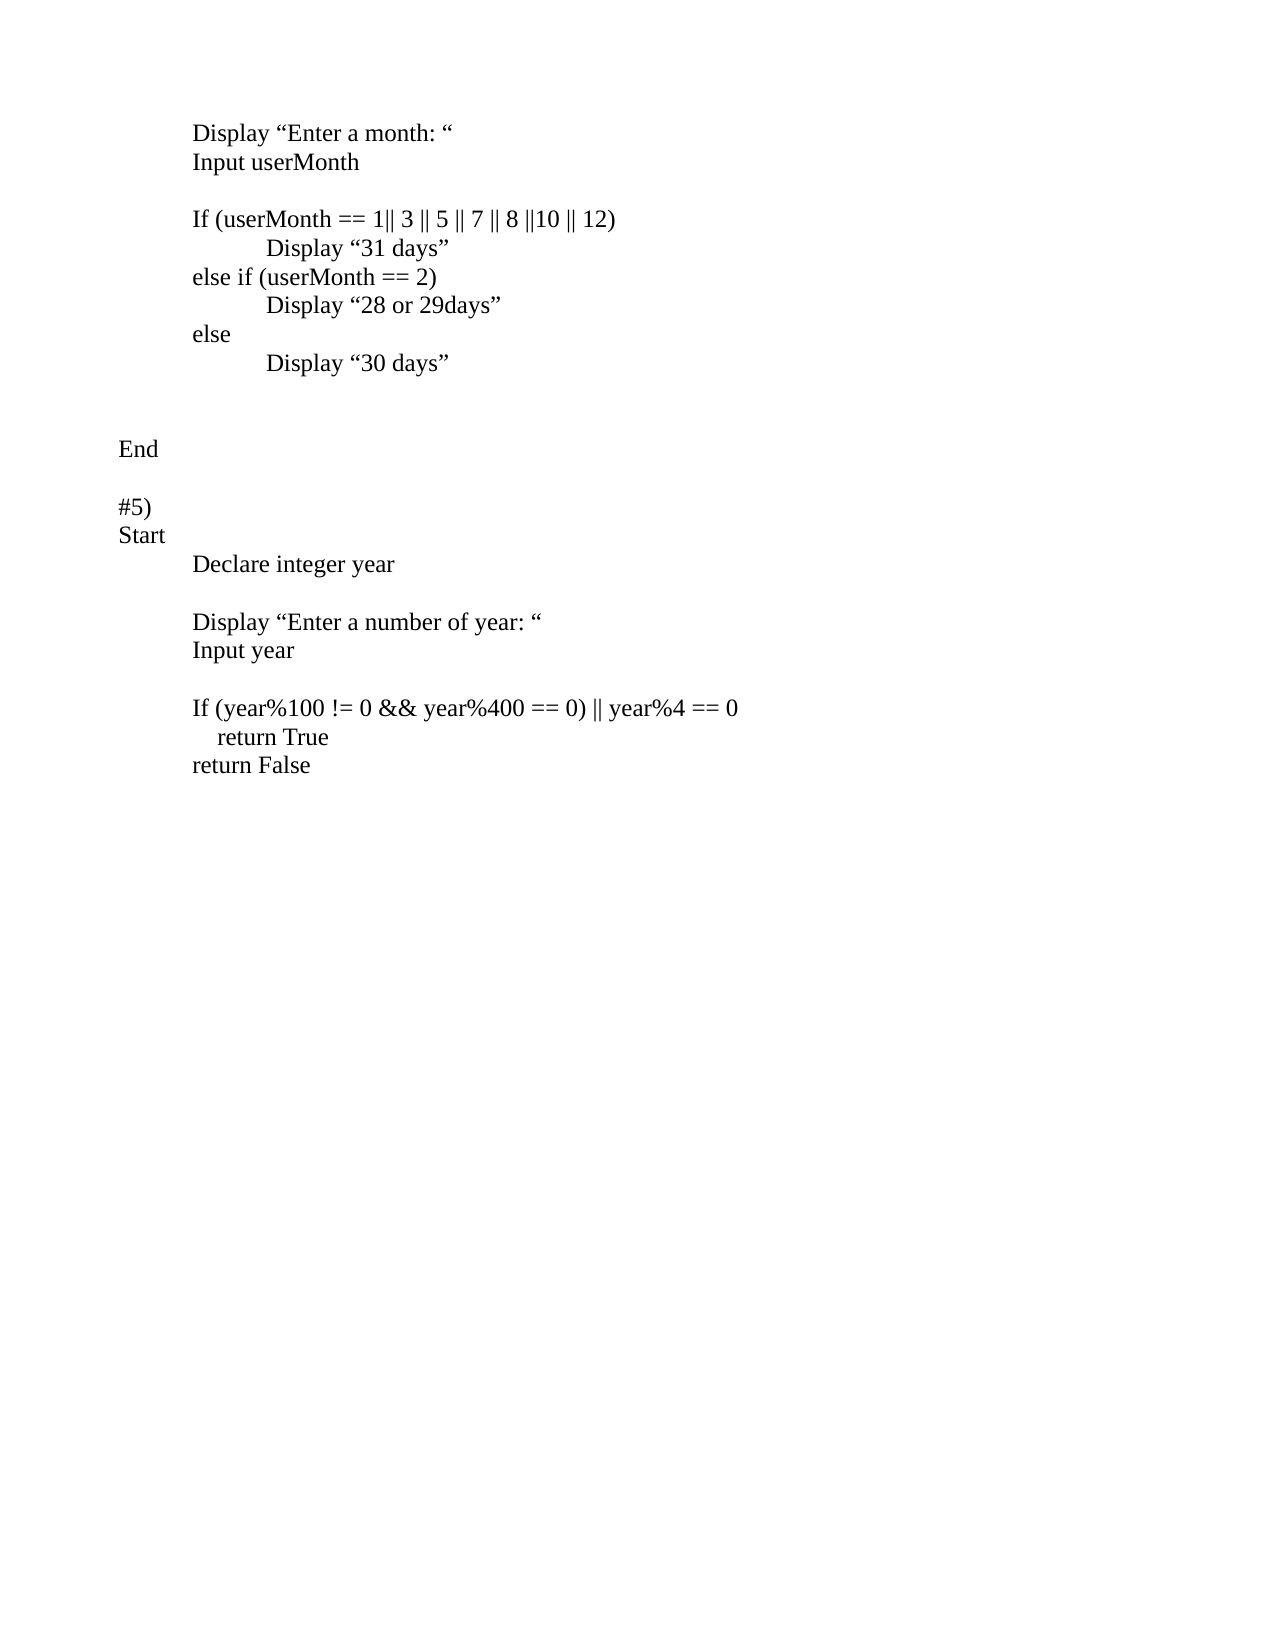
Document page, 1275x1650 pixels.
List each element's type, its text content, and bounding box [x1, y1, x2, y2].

text else [118, 319, 1157, 348]
text Display “Enter a month: “ [118, 118, 1157, 147]
text #5) [118, 492, 1157, 521]
text Declare integer year [118, 549, 1157, 578]
text Input userMonth [118, 147, 1157, 176]
text Display “31 days” [118, 233, 1157, 262]
text If (userMonth == 1|| 3 || 5 || 7 || 8 ||10 || 12) [118, 204, 1157, 233]
text return True [118, 722, 1157, 751]
text Input year [118, 636, 1157, 664]
text Display “Enter a number of year: “ [118, 607, 1157, 636]
text If (year%100 != 0 && year%400 == 0) || year%4 == 0 [118, 693, 1157, 722]
text End [118, 434, 1157, 463]
text Start [118, 521, 1157, 549]
text else if (userMonth == 2) [118, 262, 1157, 291]
text Display “30 days” [118, 348, 1157, 377]
text Display “28 or 29days” [118, 291, 1157, 319]
text return False [118, 751, 1157, 779]
